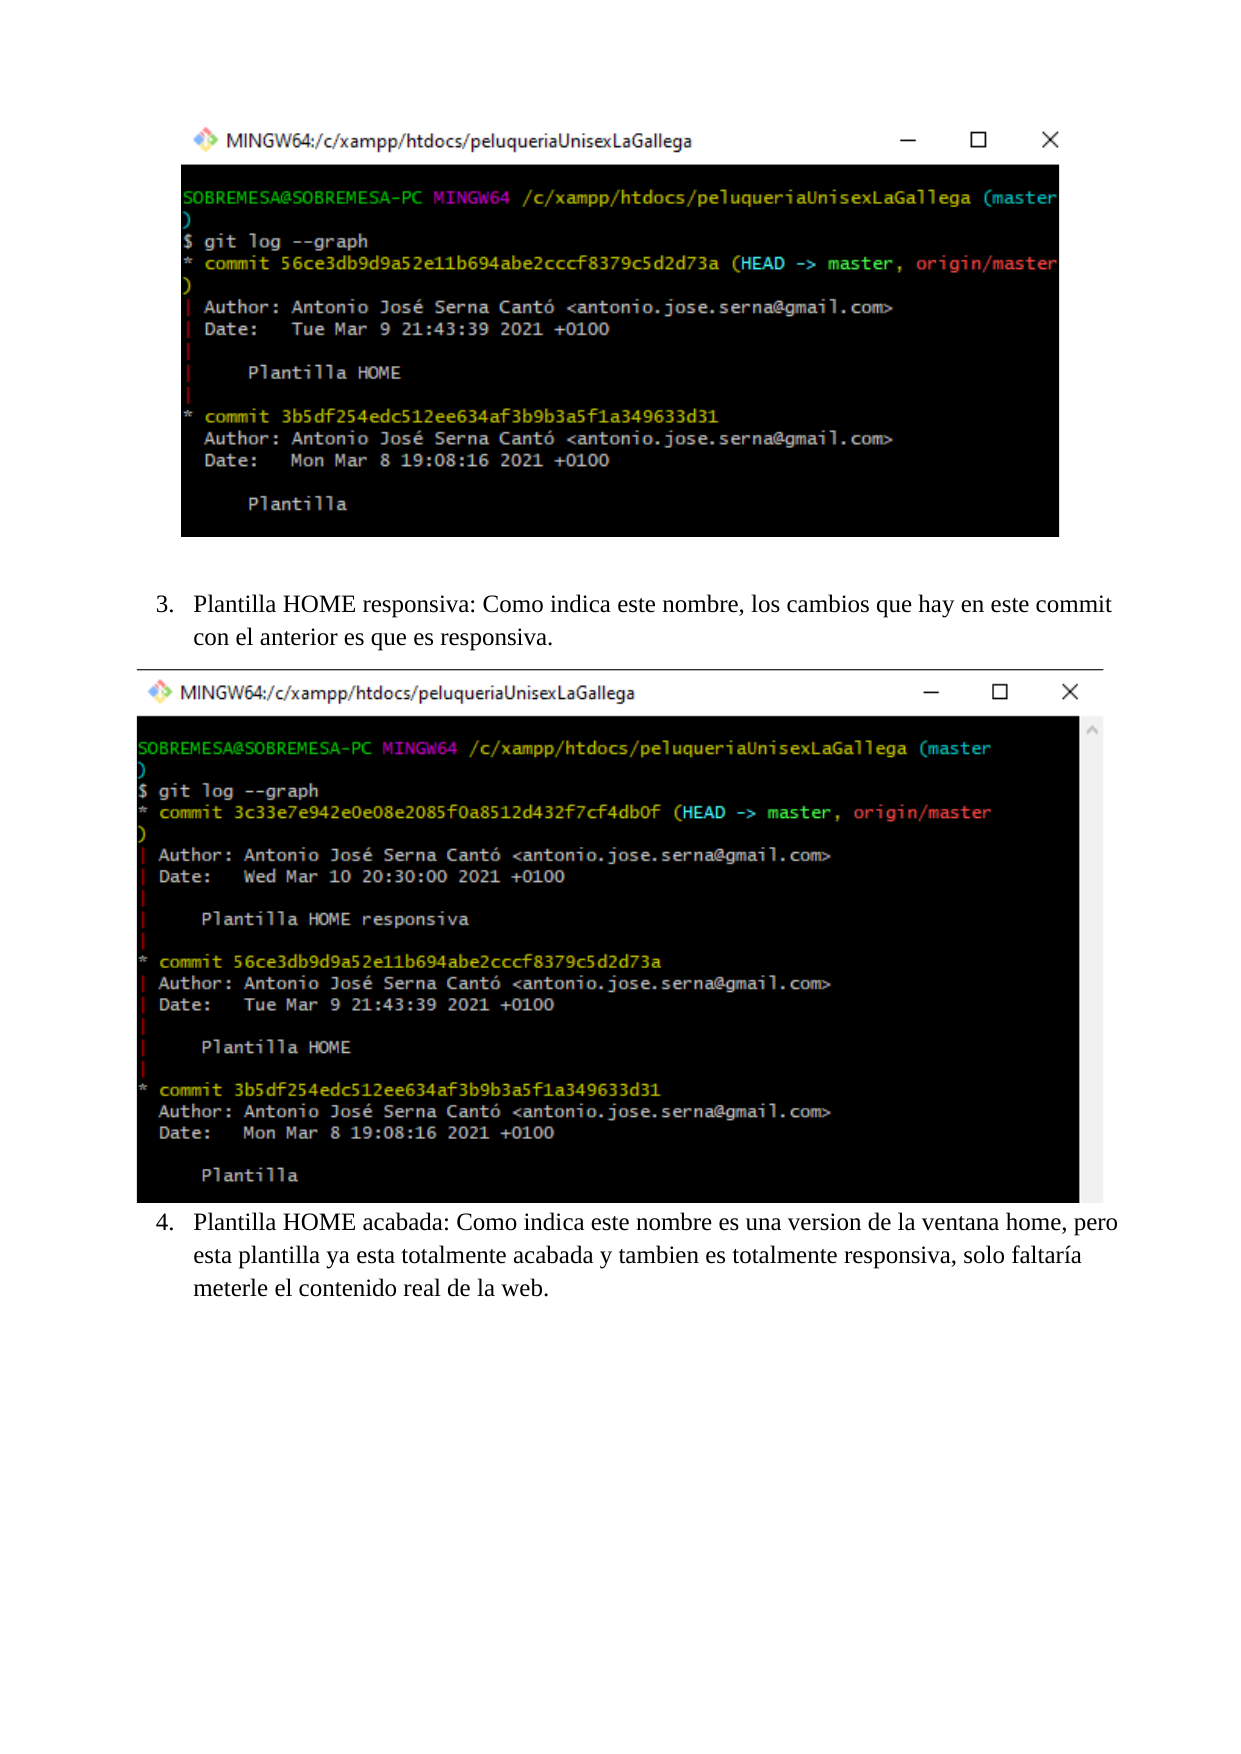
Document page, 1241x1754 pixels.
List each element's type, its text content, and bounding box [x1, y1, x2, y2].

picture [181, 118, 1060, 537]
list Plantilla HOME responsiva: Como indica este nombre, los cambios que hay en este commit con el anterior es que es responsiva. [156, 589, 1122, 651]
list Plantilla HOME acabada: Como indica este nombre es una version de la ventana home, pero esta plantilla ya esta totalmente acabada y tambien es totalmente responsiva, solo faltaría meterle el contenido real de la web. [156, 1115, 1122, 1302]
picture [136, 669, 1104, 1203]
